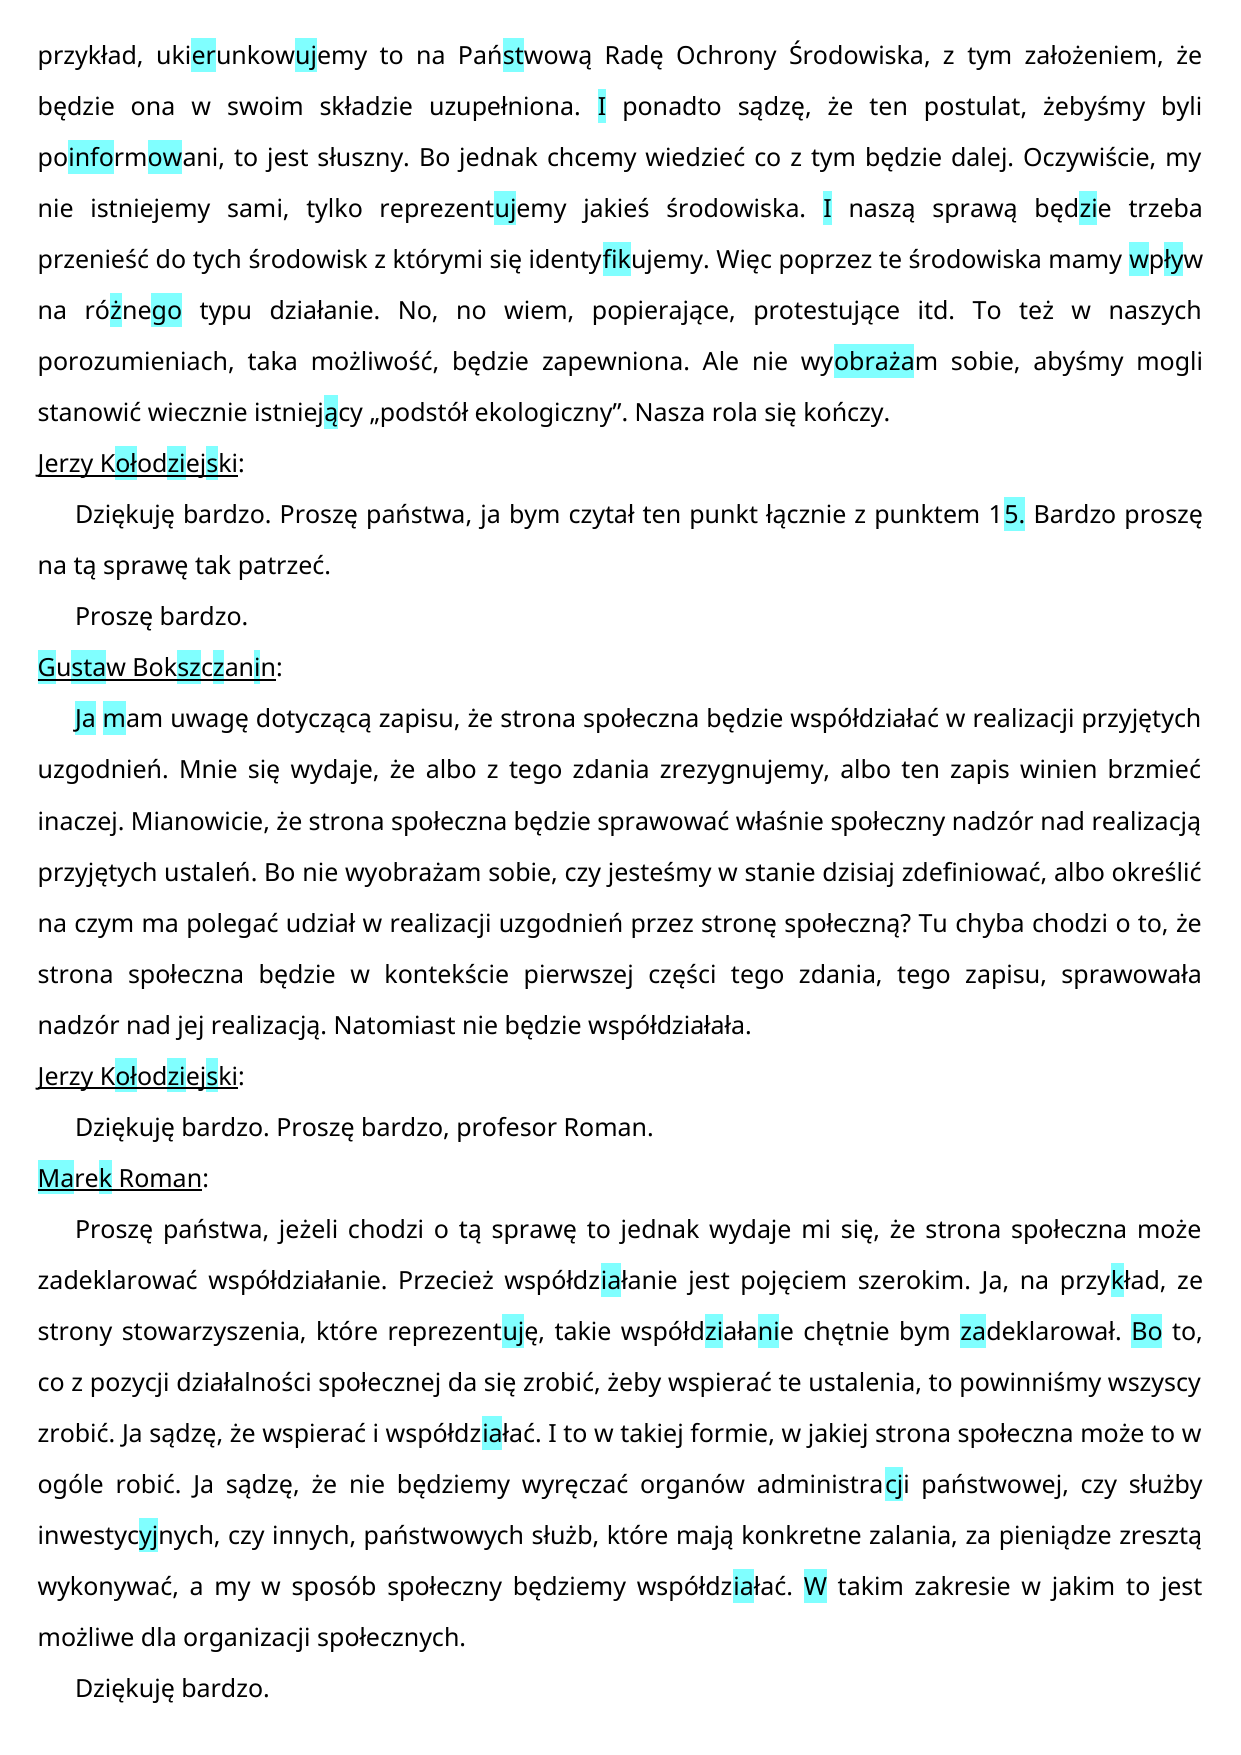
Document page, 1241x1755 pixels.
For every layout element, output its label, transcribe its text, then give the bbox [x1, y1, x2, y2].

text Dziękuję bardzo. Proszę bardzo, profesor Roman. [37, 1109, 1203, 1143]
text Dziękuję bardzo. Proszę państwa, ja bym czytał ten punkt łącznie z punktem 15. Bardzo proszę na tą sprawę tak patrzeć. [37, 497, 1203, 582]
text Proszę bardzo. [37, 599, 1203, 633]
text Marek Roman: [37, 1160, 1203, 1194]
text Jerzy Kołodziejski: [37, 1058, 1203, 1092]
text Proszę państwa, jeżeli chodzi o tą sprawę to jednak wydaje mi się, że strona społeczna może zadeklarować współdziałanie. Przecież współdziałanie jest pojęciem szerokim. Ja, na przykład, ze strony stowarzyszenia, które reprezentuję, takie współdziałanie chętnie bym zadeklarował. Bo to, co z pozycji działalności społecznej da się zrobić, żeby wspierać te ustalenia, to powinniśmy wszyscy zrobić. Ja sądzę, że wspierać i współdziałać. I to w takiej formie, w jakiej strona społeczna może to w ogóle robić. Ja sądzę, że nie będziemy wyręczać organów administracji państwowej, czy służby inwestycyjnych, czy innych, państwowych służb, które mają konkretne zalania, za pieniądze zresztą wykonywać, a my w sposób społeczny będziemy współdziałać. W takim zakresie w jakim to jest możliwe dla organizacji społecznych. [37, 1211, 1203, 1654]
text Ja mam uwagę dotyczącą zapisu, że strona społeczna będzie współdziałać w realizacji przyjętych uzgodnień. Mnie się wydaje, że albo z tego zdania zrezygnujemy, albo ten zapis winien brzmieć inaczej. Mianowicie, że strona społeczna będzie sprawować właśnie społeczny nadzór nad realizacją przyjętych ustaleń. Bo nie wyobrażam sobie, czy jesteśmy w stanie dzisiaj zdefiniować, albo określić na czym ma polegać udział w realizacji uzgodnień przez stronę społeczną? Tu chyba chodzi o to, że strona społeczna będzie w kontekście pierwszej części tego zdania, tego zapisu, sprawowała nadzór nad jej realizacją. Natomiast nie będzie współdziałała. [37, 701, 1203, 1041]
text Jerzy Kołodziejski: [37, 446, 1203, 480]
text Dziękuję bardzo. [37, 1671, 1203, 1705]
text Gustaw Bokszczanin: [37, 650, 1203, 684]
text przykład, ukierunkowujemy to na Państwową Radę Ochrony Środowiska, z tym założeniem, że będzie ona w swoim składzie uzupełniona. I ponadto sądzę, że ten postulat, żebyśmy byli poinformowani, to jest słuszny. Bo jednak chcemy wiedzieć co z tym będzie dalej. Oczywiście, my nie istniejemy sami, tylko reprezentujemy jakieś środowiska. I naszą sprawą będzie trzeba przenieść do tych środowisk z którymi się identyfikujemy. Więc poprzez te środowiska mamy wpływ na różnego typu działanie. No, no wiem, popierające, protestujące itd. To też w naszych porozumieniach, taka możliwość, będzie zapewniona. Ale nie wyobrażam sobie, abyśmy mogli stanowić wiecznie istniejący „podstół ekologiczny”. Nasza rola się kończy. [37, 37, 1203, 429]
